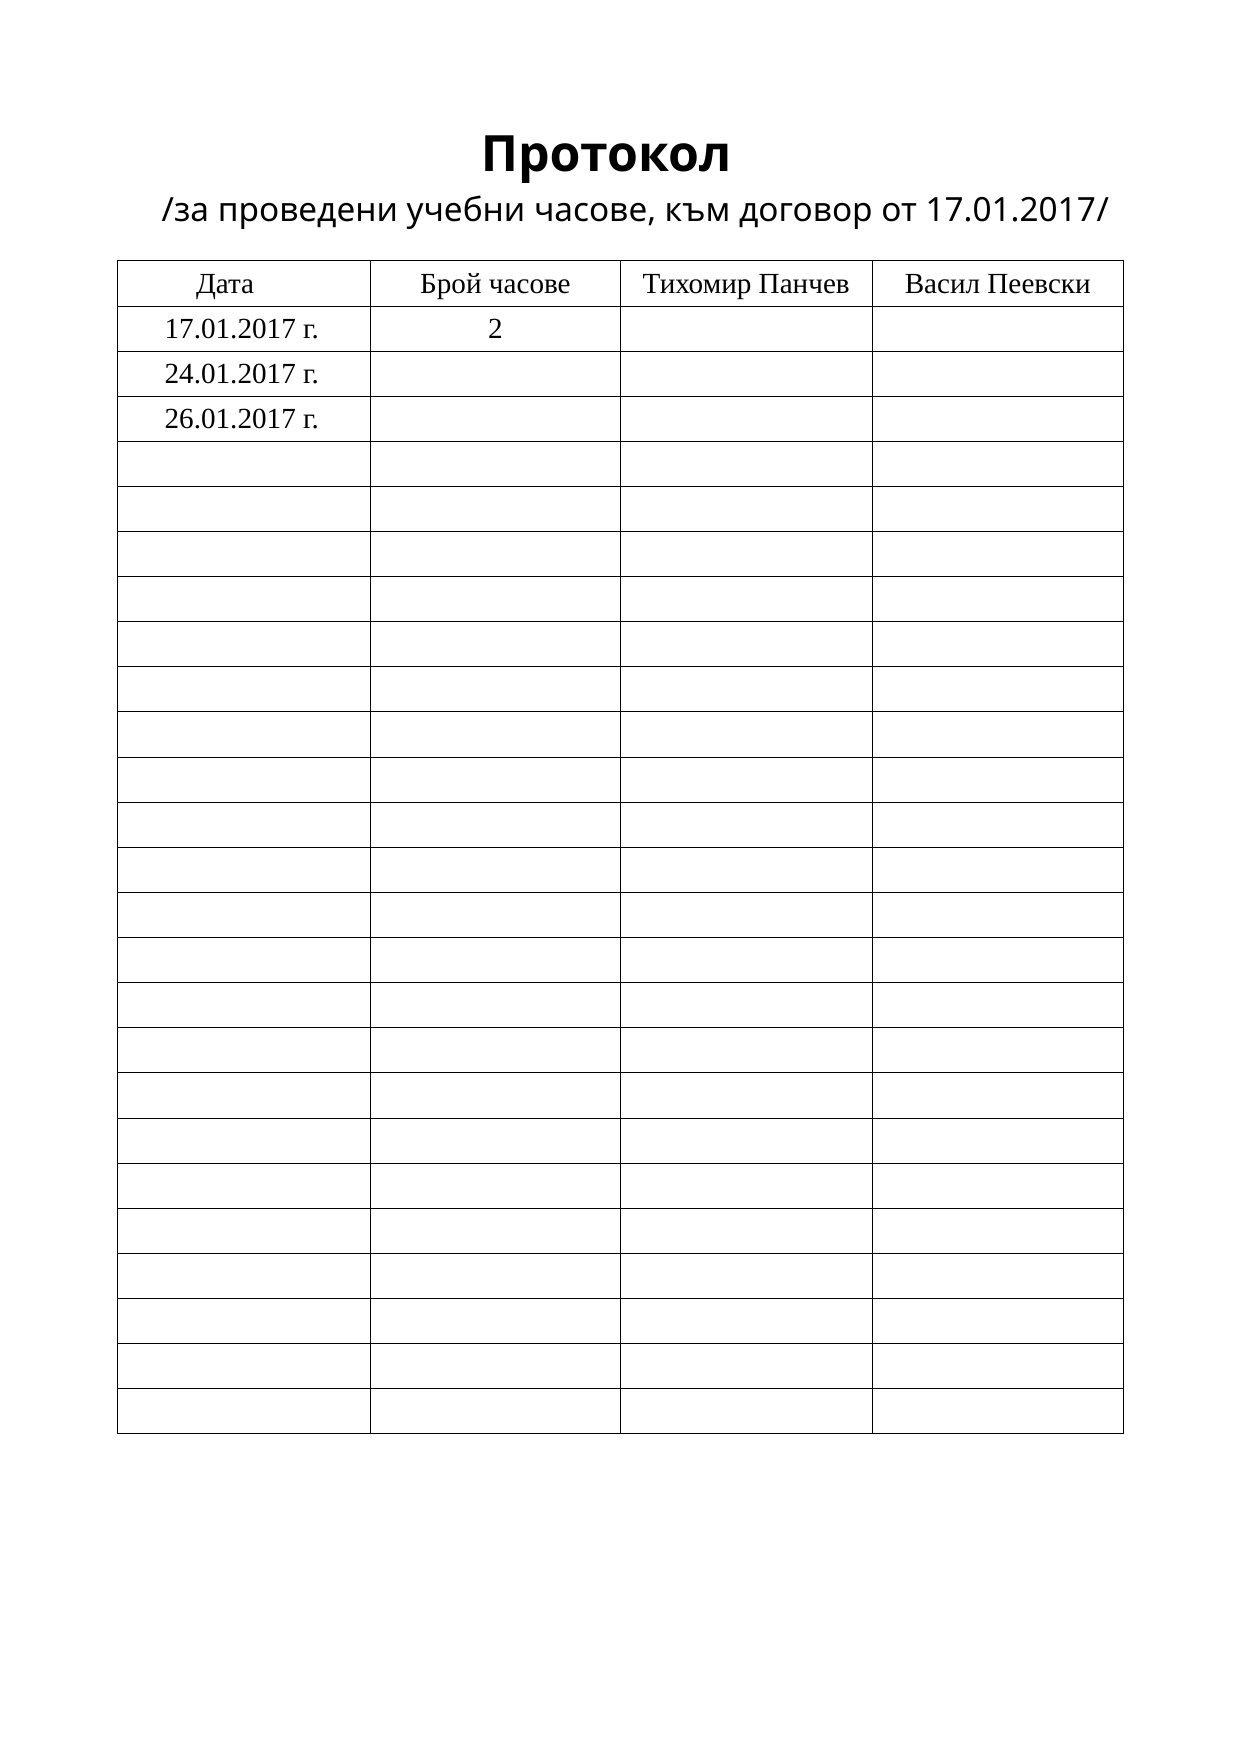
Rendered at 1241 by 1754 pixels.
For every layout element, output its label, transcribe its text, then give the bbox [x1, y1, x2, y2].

table_cell [873, 848, 1123, 892]
table_cell [621, 1119, 872, 1162]
table_cell [621, 803, 872, 847]
table_cell 24.01.2017 г. [118, 352, 370, 396]
table_cell [873, 442, 1123, 486]
table_cell [118, 1254, 370, 1298]
table_cell [371, 487, 620, 531]
table_cell [118, 1299, 370, 1343]
table_cell [873, 307, 1123, 351]
table_cell [873, 803, 1123, 847]
table_cell [873, 1164, 1123, 1208]
table_cell [118, 1164, 370, 1208]
table_cell [118, 532, 370, 576]
table_header Дата [118, 261, 370, 306]
table_cell [371, 848, 620, 892]
table_cell [621, 712, 872, 757]
table_cell [621, 397, 872, 441]
table_cell [621, 893, 872, 937]
table_cell [873, 622, 1123, 666]
table_cell [371, 1254, 620, 1298]
text /за проведени учебни часове, към договор от 17.01.2017/ [118, 186, 1122, 232]
table_cell [118, 1073, 370, 1117]
table_cell [621, 983, 872, 1027]
table_cell [873, 487, 1123, 531]
table_cell [118, 1119, 370, 1162]
table_cell [118, 893, 370, 937]
table_cell [621, 1164, 872, 1208]
table_cell [621, 1209, 872, 1253]
table_cell [621, 1028, 872, 1072]
table_cell [621, 532, 872, 576]
table_cell [371, 442, 620, 486]
table_cell [621, 848, 872, 892]
table_cell [873, 1299, 1123, 1343]
table_cell [118, 848, 370, 892]
table_header Брой часове [371, 261, 620, 306]
table_cell [873, 712, 1123, 757]
table_cell [371, 397, 620, 441]
table_cell [371, 1209, 620, 1253]
table_cell [371, 532, 620, 576]
table_cell [621, 307, 872, 351]
table_cell [873, 352, 1123, 396]
table_cell [371, 1164, 620, 1208]
table_cell [118, 758, 370, 802]
table_cell [118, 712, 370, 757]
table_cell [371, 803, 620, 847]
table_cell [873, 758, 1123, 802]
table_cell [873, 1254, 1123, 1298]
table_cell [621, 667, 872, 711]
table_header Васил Пеевски [873, 261, 1123, 306]
table_header Тихомир Панчев [621, 261, 872, 306]
table_cell [118, 1209, 370, 1253]
table_cell [371, 1073, 620, 1117]
table_cell [873, 397, 1123, 441]
table_cell [118, 487, 370, 531]
table_cell [621, 1344, 872, 1388]
table_cell [118, 803, 370, 847]
table_cell [873, 1073, 1123, 1117]
table_cell [621, 352, 872, 396]
table_cell [873, 667, 1123, 711]
table_cell [371, 758, 620, 802]
table_cell [371, 667, 620, 711]
table_cell [621, 577, 872, 621]
table_cell [118, 622, 370, 666]
table_cell [873, 577, 1123, 621]
table_cell [873, 983, 1123, 1027]
table_cell [371, 893, 620, 937]
table_cell 2 [371, 307, 620, 351]
table_cell [873, 532, 1123, 576]
table_cell [621, 938, 872, 982]
table_cell 26.01.2017 г. [118, 397, 370, 441]
table_cell [118, 442, 370, 486]
table_cell [371, 577, 620, 621]
table_cell [621, 1073, 872, 1117]
table_cell [621, 1254, 872, 1298]
table_cell [371, 712, 620, 757]
table_cell [118, 667, 370, 711]
text Протокол [118, 118, 1122, 186]
table_cell [873, 1389, 1123, 1433]
table_cell [873, 1028, 1123, 1072]
table_cell [118, 1028, 370, 1072]
table_cell [118, 983, 370, 1027]
table_cell [371, 938, 620, 982]
table_cell [873, 893, 1123, 937]
table_cell 17.01.2017 г. [118, 307, 370, 351]
table_cell [371, 352, 620, 396]
table_cell [621, 1299, 872, 1343]
table_cell [371, 1344, 620, 1388]
table_cell [621, 442, 872, 486]
table_cell [371, 1389, 620, 1433]
table_cell [371, 1119, 620, 1162]
table_cell [371, 1028, 620, 1072]
table_cell [621, 487, 872, 531]
table_cell [118, 577, 370, 621]
table_cell [621, 622, 872, 666]
table_cell [621, 1389, 872, 1433]
table_cell [621, 758, 872, 802]
table_cell [873, 1119, 1123, 1162]
table_cell [371, 983, 620, 1027]
table_cell [118, 1389, 370, 1433]
table_cell [118, 1344, 370, 1388]
table_cell [873, 1209, 1123, 1253]
table_cell [873, 1344, 1123, 1388]
table_cell [371, 1299, 620, 1343]
table_cell [118, 938, 370, 982]
table_cell [873, 938, 1123, 982]
table_cell [371, 622, 620, 666]
